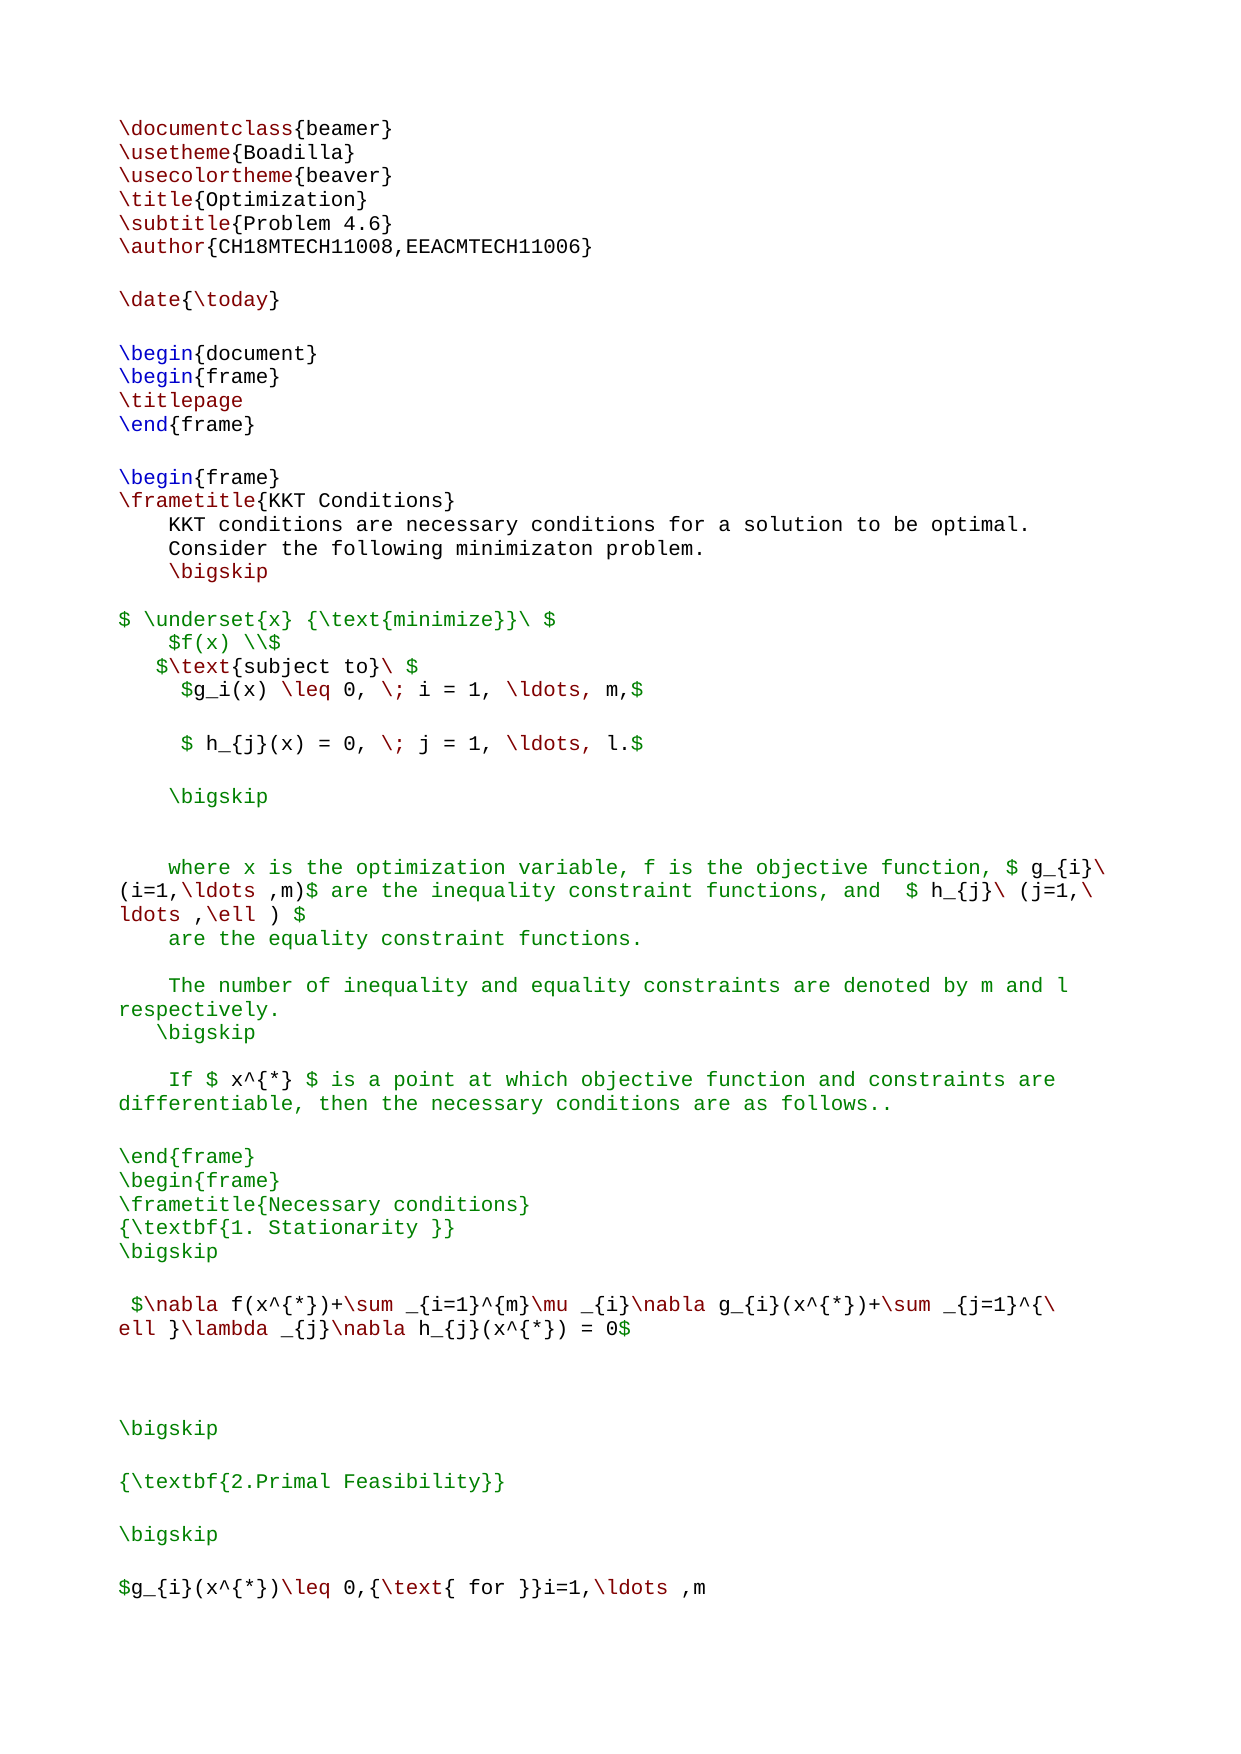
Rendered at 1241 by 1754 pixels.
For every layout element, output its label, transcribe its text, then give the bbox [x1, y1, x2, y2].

text {\textbf{1. Stationarity }} [118, 1217, 1122, 1241]
text \title{Optimization} [118, 189, 1122, 213]
text $f(x) \\$ [118, 632, 1122, 656]
text \begin{document} [118, 343, 1122, 366]
text \end{frame} [118, 413, 1122, 437]
text \bigskip [118, 786, 1122, 809]
text \begin{frame} [118, 1170, 1122, 1193]
text \frametitle{KKT Conditions} [118, 490, 1122, 514]
text \bigskip [118, 1524, 1122, 1548]
text \usetheme{Boadilla} [118, 142, 1122, 165]
text are the equality constraint functions. [118, 928, 1122, 951]
text \bigskip [118, 561, 1122, 585]
text \usecolortheme{beaver} [118, 165, 1122, 189]
text $ h_{j}(x) = 0, \; j = 1, \ldots, l.$ [118, 733, 1122, 756]
text KKT conditions are necessary conditions for a solution to be optimal. [118, 514, 1122, 538]
text Consider the following minimizaton problem. [118, 538, 1122, 561]
text The number of inequality and equality constraints are denoted by m and l respectively. [118, 975, 1122, 1022]
text \subtitle{Problem 4.6} [118, 213, 1122, 236]
text {\textbf{2.Primal Feasibility}} [118, 1471, 1122, 1495]
text \begin{frame} [118, 366, 1122, 390]
text $g_{i}(x^{*})\leq 0,{\text{ for }}i=1,\ldots ,m [118, 1577, 1122, 1601]
text \date{\today} [118, 289, 1122, 313]
text where x is the optimization variable, f is the objective function, $ g_{i}\ (i=1,\ldots ,m)$ are the inequality constraint functions, and $ h_{j}\ (j=1,\ldots ,\ell ) $ [118, 857, 1122, 928]
text \begin{frame} [118, 467, 1122, 490]
text $\nabla f(x^{*})+\sum _{i=1}^{m}\mu _{i}\nabla g_{i}(x^{*})+\sum _{j=1}^{\ell }\lambda _{j}\nabla h_{j}(x^{*}) = 0$ [118, 1294, 1122, 1341]
text \end{frame} [118, 1146, 1122, 1170]
text \frametitle{Necessary conditions} [118, 1193, 1122, 1217]
text \bigskip [118, 1418, 1122, 1442]
text If $ x^{*} $ is a point at which objective function and constraints are differentiable, then the necessary conditions are as follows.. [118, 1069, 1122, 1117]
text \bigskip [118, 1241, 1122, 1264]
text $ \underset{x} {\text{minimize}}\ $ [118, 608, 1122, 632]
text \author{CH18MTECH11008,EEACMTECH11006} [118, 236, 1122, 260]
text $g_i(x) \leq 0, \; i = 1, \ldots, m,$ [118, 679, 1122, 703]
text \bigskip [118, 1022, 1122, 1046]
text \titlepage [118, 390, 1122, 413]
text $\text{subject to}\ $ [118, 656, 1122, 679]
text \documentclass{beamer} [118, 118, 1122, 142]
